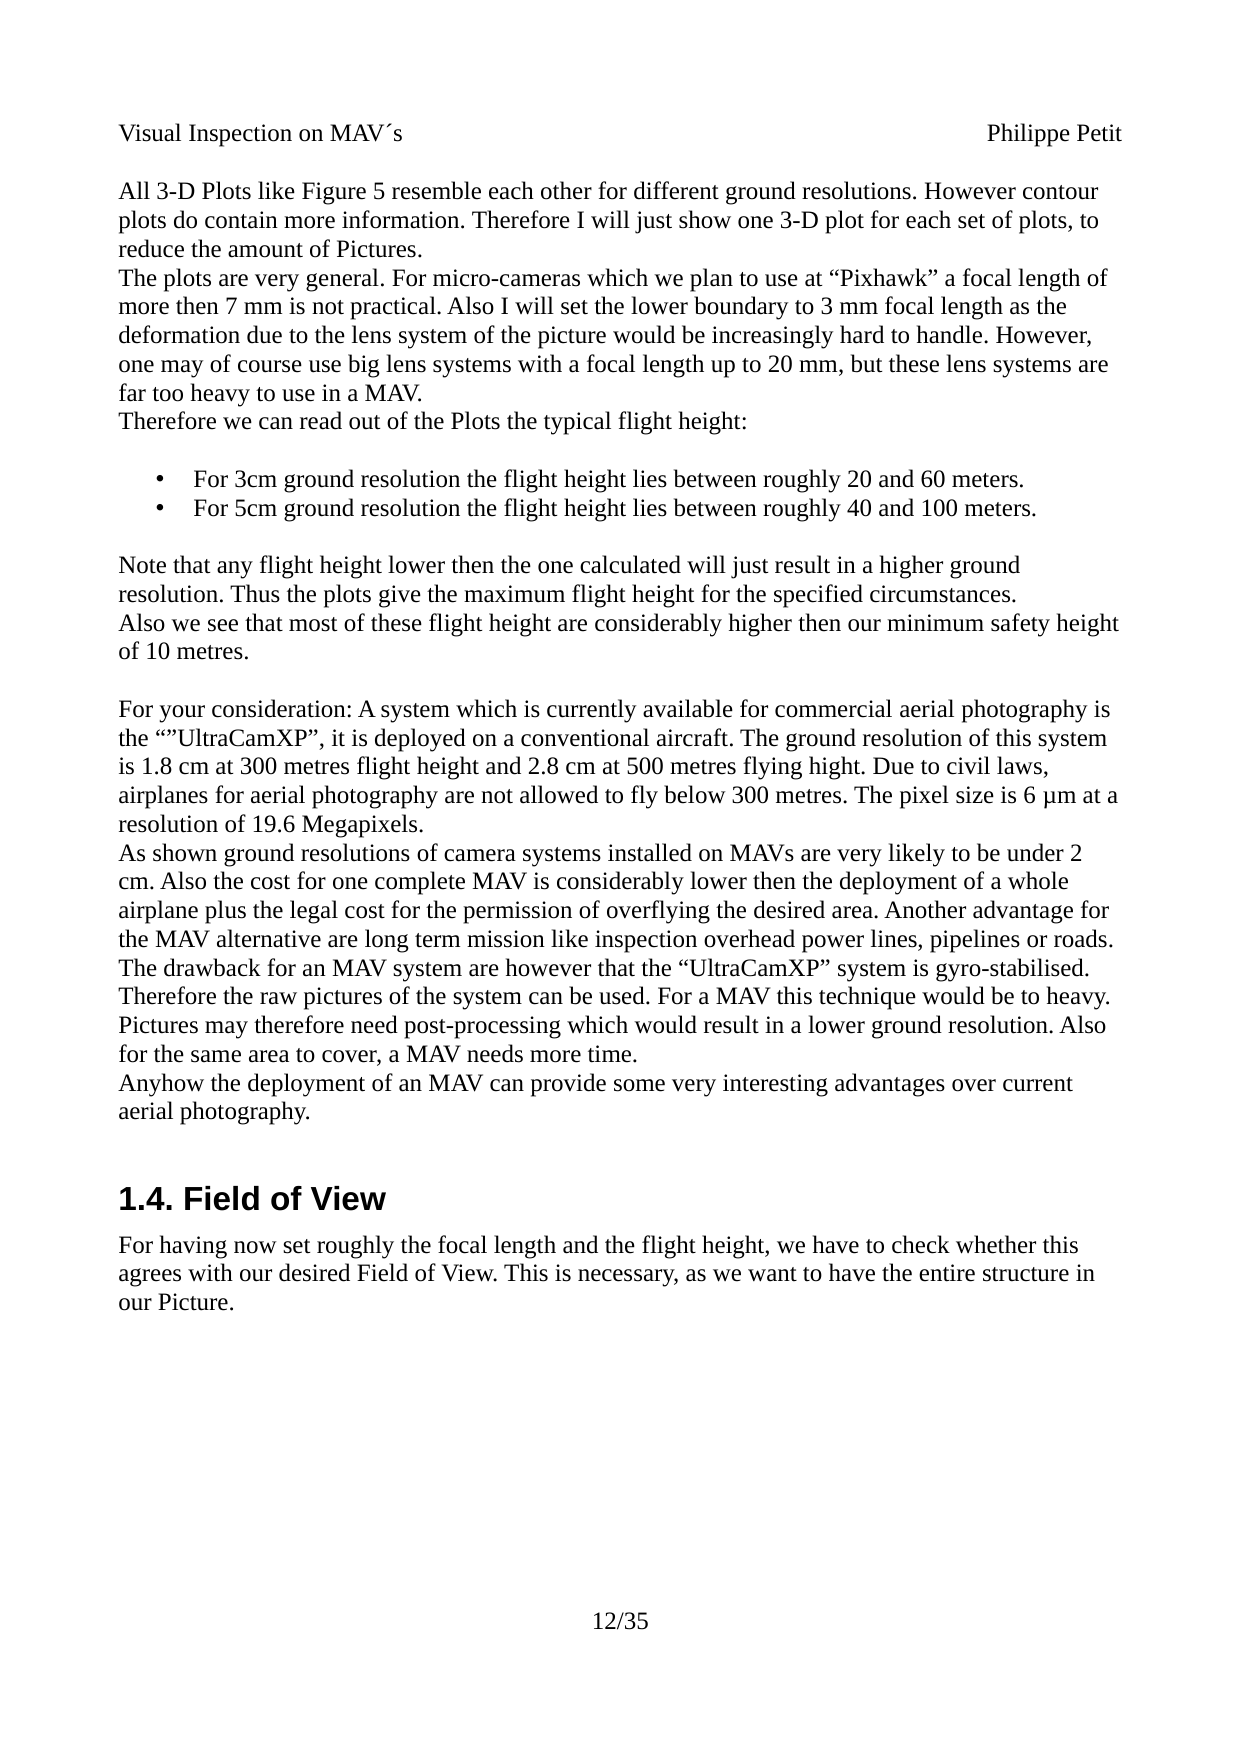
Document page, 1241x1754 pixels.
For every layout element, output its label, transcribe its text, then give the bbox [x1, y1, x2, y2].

text All 3-D Plots like Figure 5 resemble each other for different ground resolutions. However contour plots do contain more information. Therefore I will just show one 3-D plot for each set of plots, to reduce the amount of Pictures. [118, 176, 1122, 263]
text The plots are very general. For micro-cameras which we plan to use at “Pixhawk” a focal length of more then 7 mm is not practical. Also I will set the lower boundary to 3 mm focal length as the deformation due to the lens system of the picture would be increasingly hard to handle. However, one may of course use big lens systems with a focal length up to 20 mm, but these lens systems are far too heavy to use in a MAV. [118, 263, 1122, 406]
list For 5cm ground resolution the flight height lies between roughly 40 and 100 meters. [156, 493, 1122, 521]
text For having now set roughly the focal length and the flight height, we have to check whether this agrees with our desired Field of View. This is necessary, as we want to have the entire structure in our Picture. [118, 1230, 1122, 1316]
text Anyhow the deployment of an MAV can provide some very interesting advantages over current aerial photography. [118, 1068, 1122, 1125]
subtitle 1.4. Field of View [118, 1179, 1122, 1217]
text Also we see that most of these flight height are considerably higher then our minimum safety height of 10 metres. [118, 608, 1122, 665]
text Therefore we can read out of the Plots the typical flight height: [118, 406, 1122, 435]
list For 3cm ground resolution the flight height lies between roughly 20 and 60 meters. [156, 464, 1122, 493]
text Note that any flight height lower then the one calculated will just result in a higher ground resolution. Thus the plots give the maximum flight height for the specified circumstances. [118, 550, 1122, 608]
text As shown ground resolutions of camera systems installed on MAVs are very likely to be under 2 cm. Also the cost for one complete MAV is considerably lower then the deployment of a whole airplane plus the legal cost for the permission of overflying the desired area. Another advantage for the MAV alternative are long term mission like inspection overhead power lines, pipelines or roads. The drawback for an MAV system are however that the “UltraCamXP” system is gyro-stabilised. Therefore the raw pictures of the system can be used. For a MAV this technique would be to heavy. Pictures may therefore need post-processing which would result in a lower ground resolution. Also for the same area to cover, a MAV needs more time. [118, 838, 1122, 1068]
text For your consideration: A system which is currently available for commercial aerial photography is the “”UltraCamXP”, it is deployed on a conventional aircraft. The ground resolution of this system is 1.8 cm at 300 metres flight height and 2.8 cm at 500 metres flying hight. Due to civil laws, airplanes for aerial photography are not allowed to fly below 300 metres. The pixel size is 6 µm at a resolution of 19.6 Megapixels. [118, 694, 1122, 838]
